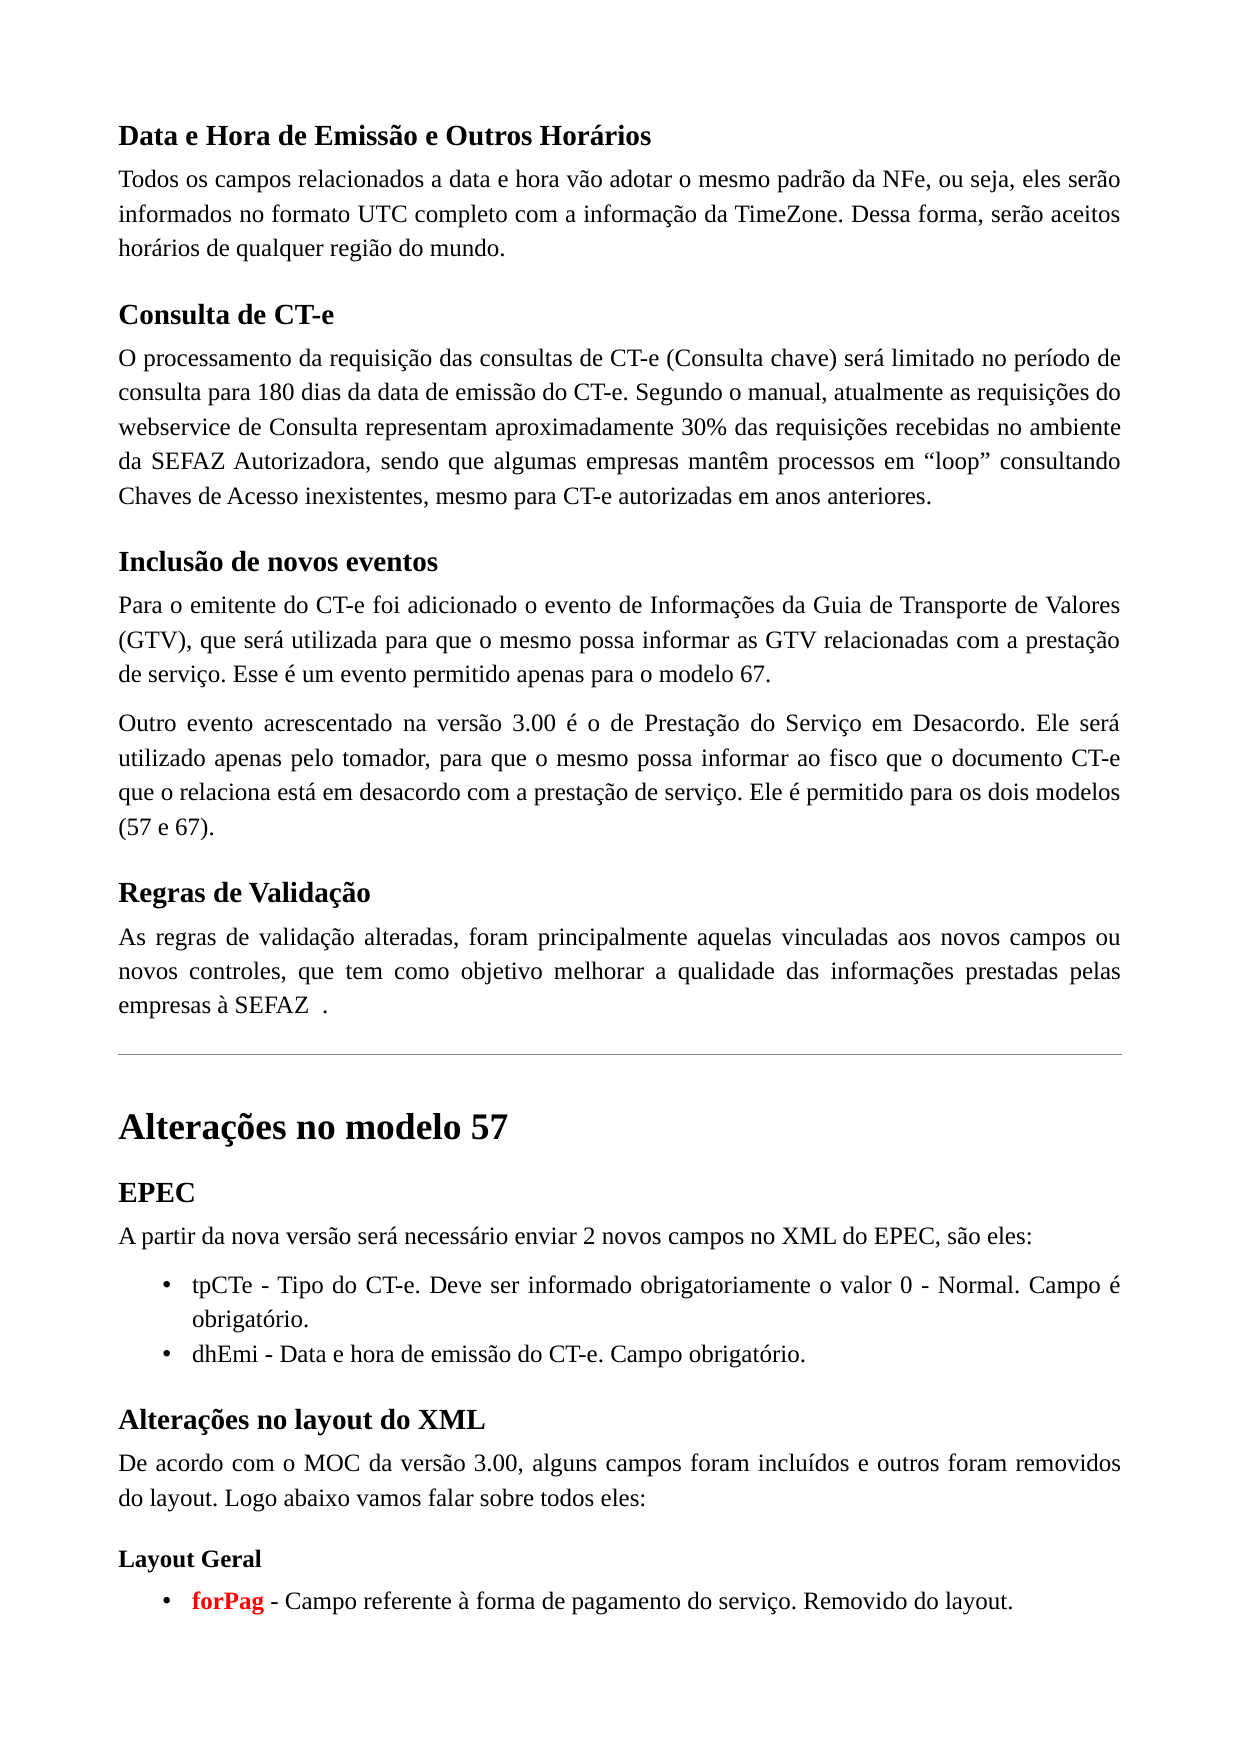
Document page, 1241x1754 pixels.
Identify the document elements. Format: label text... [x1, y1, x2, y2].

subtitle Layout Geral [118, 1544, 1122, 1573]
subtitle Inclusão de novos eventos [118, 544, 1122, 578]
subtitle Regras de Validação [118, 876, 1122, 909]
subtitle EPEC [118, 1175, 1122, 1208]
text Todos os campos relacionados a data e hora vão adotar o mesmo padrão da NFe, ou seja, eles serão informados no formato UTC completo com a informação da TimeZone. Dessa forma, serão aceitos horários de qualquer região do mundo. [118, 164, 1122, 262]
list tpCTe - Tipo do CT-e. Deve ser informado obrigatoriamente o valor 0 - Normal. Campo é obrigatório. [162, 1270, 1122, 1333]
subtitle Data e Hora de Emissão e Outros Horários [118, 118, 1122, 152]
text O processamento da requisição das consultas de CT-e (Consulta chave) será limitado no período de consulta para 180 dias da data de emissão do CT-e. Segundo o manual, atualmente as requisições do webservice de Consulta representam aproximadamente 30% das requisições recebidas no ambiente da SEFAZ Autorizadora, sendo que algumas empresas mantêm processos em “loop” consultando Chaves de Acesso inexistentes, mesmo para CT-e autorizadas em anos anteriores. [118, 343, 1122, 509]
text De acordo com o MOC da versão 3.00, alguns campos foram incluídos e outros foram removidos do layout. Logo abaixo vamos falar sobre todos eles: [118, 1448, 1122, 1512]
list dhEmi - Data e hora de emissão do CT-e. Campo obrigatório. [162, 1339, 1122, 1368]
subtitle Alterações no layout do XML [118, 1402, 1122, 1436]
text Para o emitente do CT-e foi adicionado o evento de Informações da Guia de Transporte de Valores (GTV), que será utilizada para que o mesmo possa informar as GTV relacionadas com a prestação de serviço. Esse é um evento permitido apenas para o modelo 67. [118, 590, 1122, 688]
list forPag - Campo referente à forma de pagamento do serviço. Removido do layout. [162, 1586, 1122, 1614]
text As regras de validação alteradas, foram principalmente aquelas vinculadas aos novos campos ou novos controles, que tem como objetivo melhorar a qualidade das informações prestadas pelas empresas à SEFAZ . [118, 922, 1122, 1019]
text A partir da nova versão será necessário enviar 2 novos campos no XML do EPEC, são eles: [118, 1221, 1122, 1249]
subtitle Alterações no modelo 57 [118, 1104, 1122, 1148]
text Outro evento acrescentado na versão 3.00 é o de Prestação do Serviço em Desacordo. Ele será utilizado apenas pelo tomador, para que o mesmo possa informar ao fisco que o documento CT-e que o relaciona está em desacordo com a prestação de serviço. Ele é permitido para os dois modelos (57 e 67). [118, 708, 1122, 841]
subtitle Consulta de CT-e [118, 297, 1122, 330]
